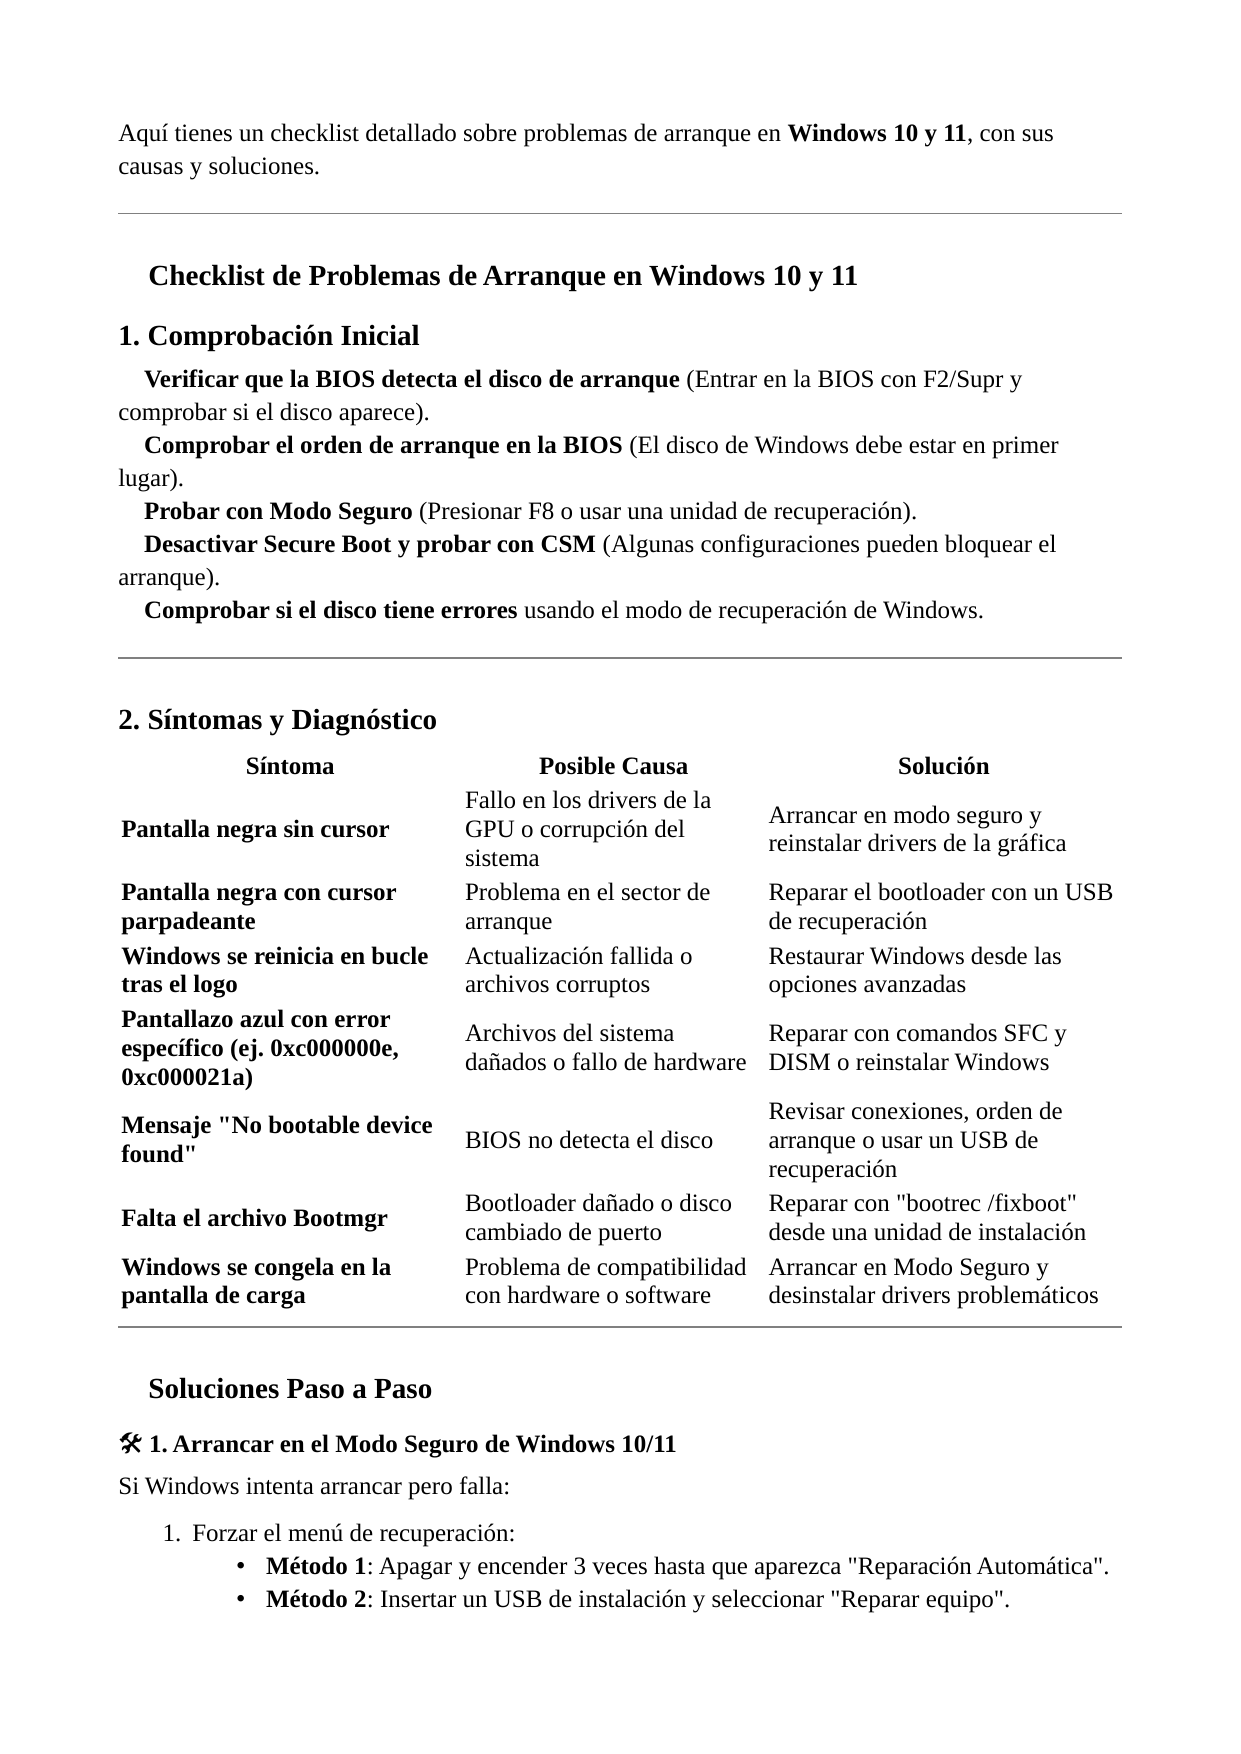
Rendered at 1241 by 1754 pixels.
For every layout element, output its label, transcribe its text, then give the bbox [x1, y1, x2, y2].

table_cell Windows se reinicia en bucle tras el logo [118, 938, 462, 1001]
table_cell Archivos del sistema dañados o fallo de hardware [462, 1001, 765, 1093]
table_cell Arrancar en Modo Seguro y desinstalar drivers problemáticos [765, 1249, 1122, 1312]
list Forzar el menú de recuperación: [162, 1518, 1122, 1547]
table_cell Problema de compatibilidad con hardware o software [462, 1249, 765, 1312]
list Método 2: Insertar un USB de instalación y seleccionar "Reparar equipo". [236, 1584, 1122, 1613]
table_cell Reparar con comandos SFC y DISM o reinstalar Windows [765, 1001, 1122, 1093]
table_header Solución [765, 748, 1122, 782]
table_cell Restaurar Windows desde las opciones avanzadas [765, 938, 1122, 1001]
table_cell Reparar el bootloader con un USB de recuperación [765, 875, 1122, 938]
text Si Windows intenta arrancar pero falla: [118, 1471, 1122, 1499]
text Aquí tienes un checklist detallado sobre problemas de arranque en Windows 10 y 11, con sus causas y soluciones. [118, 118, 1122, 180]
table_cell Falta el archivo Bootmgr [118, 1185, 462, 1249]
table_cell Actualización fallida o archivos corruptos [462, 938, 765, 1001]
table_header Síntoma [118, 748, 462, 782]
table_cell Pantalla negra con cursor parpadeante [118, 875, 462, 938]
table_cell BIOS no detecta el disco [462, 1093, 765, 1185]
table_cell Mensaje "No bootable device found" [118, 1093, 462, 1185]
subtitle ✅ Checklist de Problemas de Arranque en Windows 10 y 11 [118, 258, 1122, 291]
table_cell Pantalla negra sin cursor [118, 783, 462, 874]
table_cell Bootloader dañado o disco cambiado de puerto [462, 1185, 765, 1249]
table_cell Pantallazo azul con error específico (ej. 0xc000000e, 0xc000021a) [118, 1001, 462, 1093]
table_cell Reparar con "bootrec /fixboot" desde una unidad de instalación [765, 1185, 1122, 1249]
list Método 1: Apagar y encender 3 veces hasta que aparezca "Reparación Automática". [236, 1551, 1122, 1580]
text 🔲 Verificar que la BIOS detecta el disco de arranque (Entrar en la BIOS con F2/Supr y comprobar si el disco aparece). 🔲 Comprobar el orden de arranque en la BIOS (El disco de Windows debe estar en primer lugar). 🔲 Probar con Modo Seguro (Presionar F8 o usar una unidad de recuperación). 🔲 Desactivar Secure Boot y probar con CSM (Algunas configuraciones pueden bloquear el arranque). 🔲 Comprobar si el disco tiene errores usando el modo de recuperación de Windows. [118, 364, 1122, 624]
subtitle ✅ Soluciones Paso a Paso [118, 1371, 1122, 1404]
subtitle 🛠 1. Arrancar en el Modo Seguro de Windows 10/11 [118, 1429, 1122, 1458]
table_cell Revisar conexiones, orden de arranque o usar un USB de recuperación [765, 1093, 1122, 1185]
subtitle 1. Comprobación Inicial [118, 318, 1122, 352]
table_cell Problema en el sector de arranque [462, 875, 765, 938]
table_cell Fallo en los drivers de la GPU o corrupción del sistema [462, 783, 765, 874]
table_cell Windows se congela en la pantalla de carga [118, 1249, 462, 1312]
table_header Posible Causa [462, 748, 765, 782]
subtitle 2. Síntomas y Diagnóstico [118, 702, 1122, 735]
table_cell Arrancar en modo seguro y reinstalar drivers de la gráfica [765, 783, 1122, 874]
